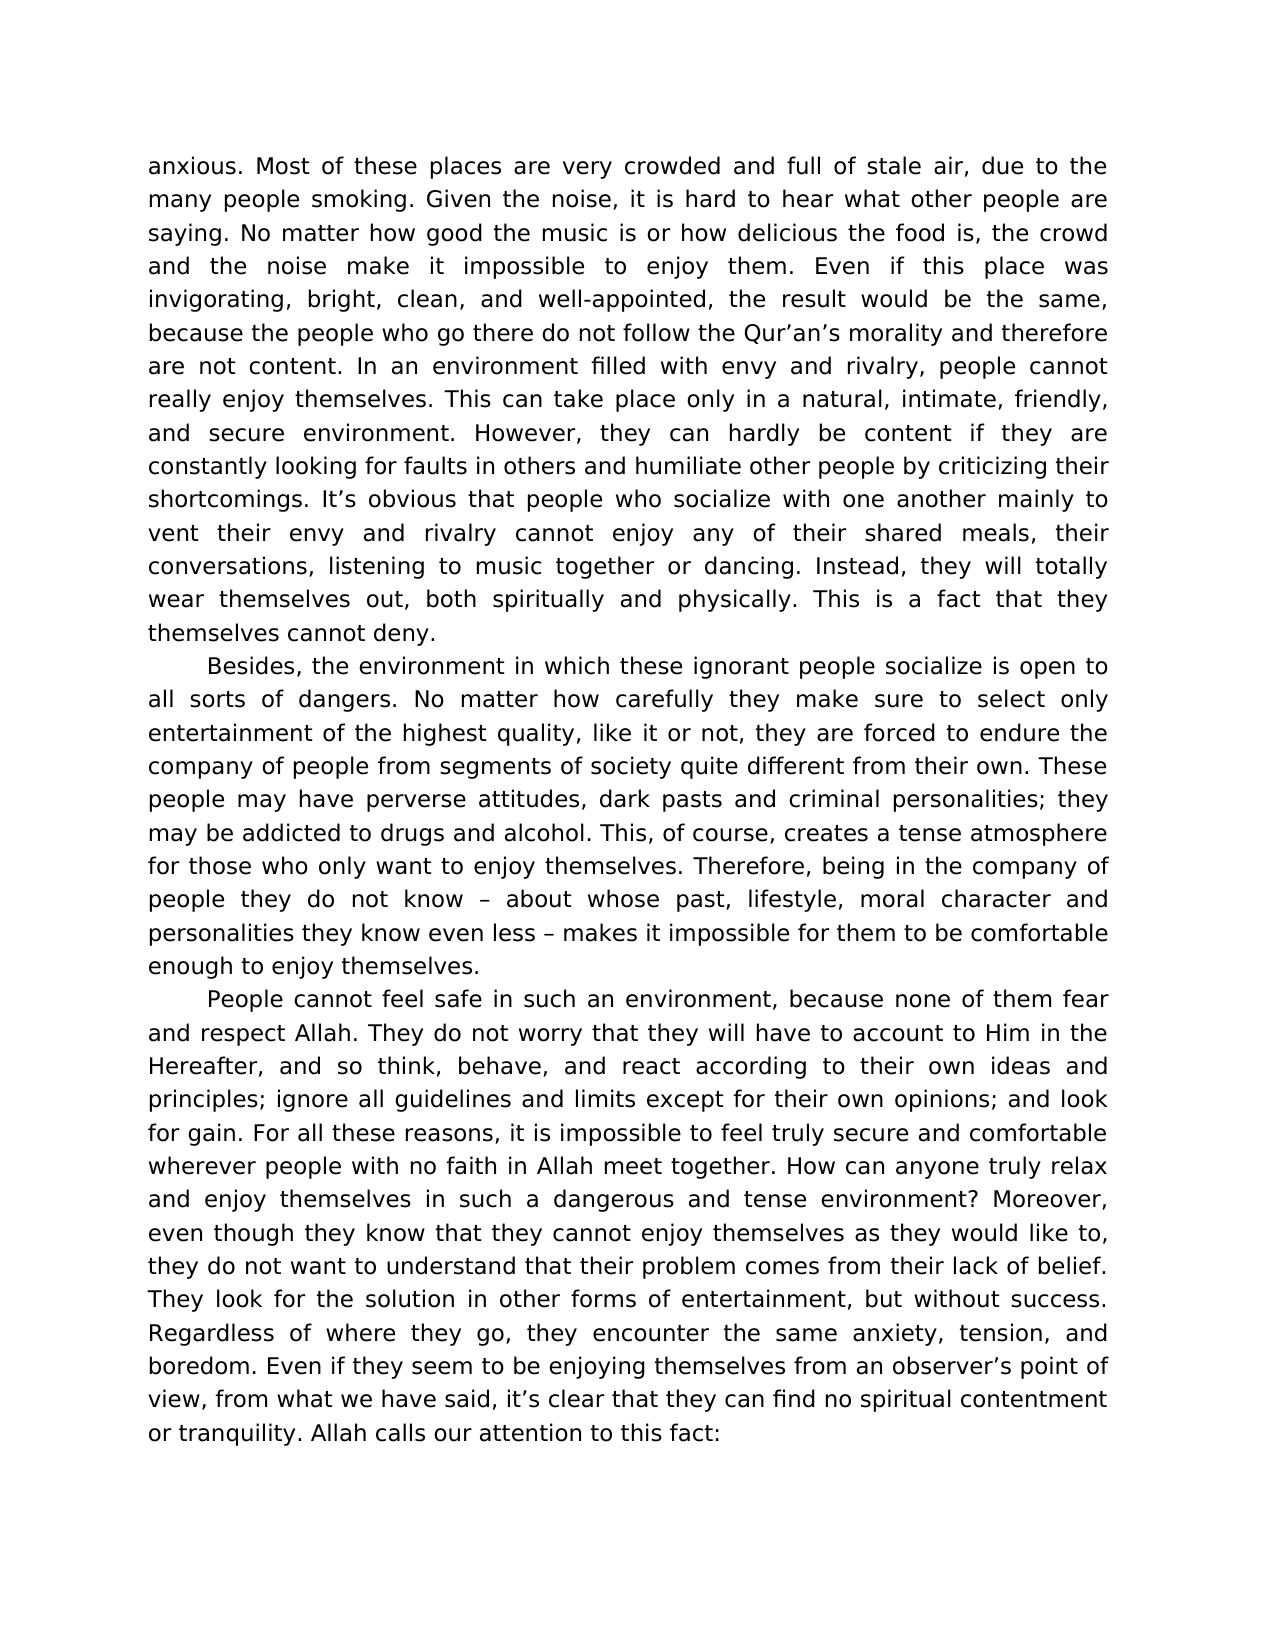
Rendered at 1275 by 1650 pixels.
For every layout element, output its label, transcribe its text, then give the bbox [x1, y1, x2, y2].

text Besides, the environment in which these ignorant people socialize is open to all sorts of dangers. No matter how carefully they make sure to select only entertainment of the highest quality, like it or not, they are forced to endure the company of people from segments of society quite different from their own. These people may have perverse attitudes, dark pasts and criminal personalities; they may be addicted to drugs and alcohol. This, of course, creates a tense atmosphere for those who only want to enjoy themselves. Therefore, being in the company of people they do not know – about whose past, lifestyle, moral character and personalities they know even less – makes it impossible for them to be comfortable enough to enjoy themselves. [148, 648, 1110, 981]
text anxious. Most of these places are very crowded and full of stale air, due to the many people smoking. Given the noise, it is hard to hear what other people are saying. No matter how good the music is or how delicious the food is, the crowd and the noise make it impossible to enjoy them. Even if this place was invigorating, bright, clean, and well-appointed, the result would be the same, because the people who go there do not follow the Qur’an’s morality and therefore are not content. In an environment filled with envy and rivalry, people cannot really enjoy themselves. This can take place only in a natural, intimate, friendly, and secure environment. However, they can hardly be content if they are constantly looking for faults in others and humiliate other people by criticizing their shortcomings. It’s obvious that people who socialize with one another mainly to vent their envy and rivalry cannot enjoy any of their shared meals, their conversations, listening to music together or dancing. Instead, they will totally wear themselves out, both spiritually and physically. This is a fact that they themselves cannot deny. [148, 148, 1110, 648]
text People cannot feel safe in such an environment, because none of them fear and respect Allah. They do not worry that they will have to account to Him in the Hereafter, and so think, behave, and react according to their own ideas and principles; ignore all guidelines and limits except for their own opinions; and look for gain. For all these reasons, it is impossible to feel truly secure and comfortable wherever people with no faith in Allah meet together. How can anyone truly relax and enjoy themselves in such a dangerous and tense environment? Moreover, even though they know that they cannot enjoy themselves as they would like to, they do not want to understand that their problem comes from their lack of belief. They look for the solution in other forms of entertainment, but without success. Regardless of where they go, they encounter the same anxiety, tension, and boredom. Even if they seem to be enjoying themselves from an observer’s point of view, from what we have said, it’s clear that they can find no spiritual contentment or tranquility. Allah calls our attention to this fact: [148, 981, 1110, 1448]
